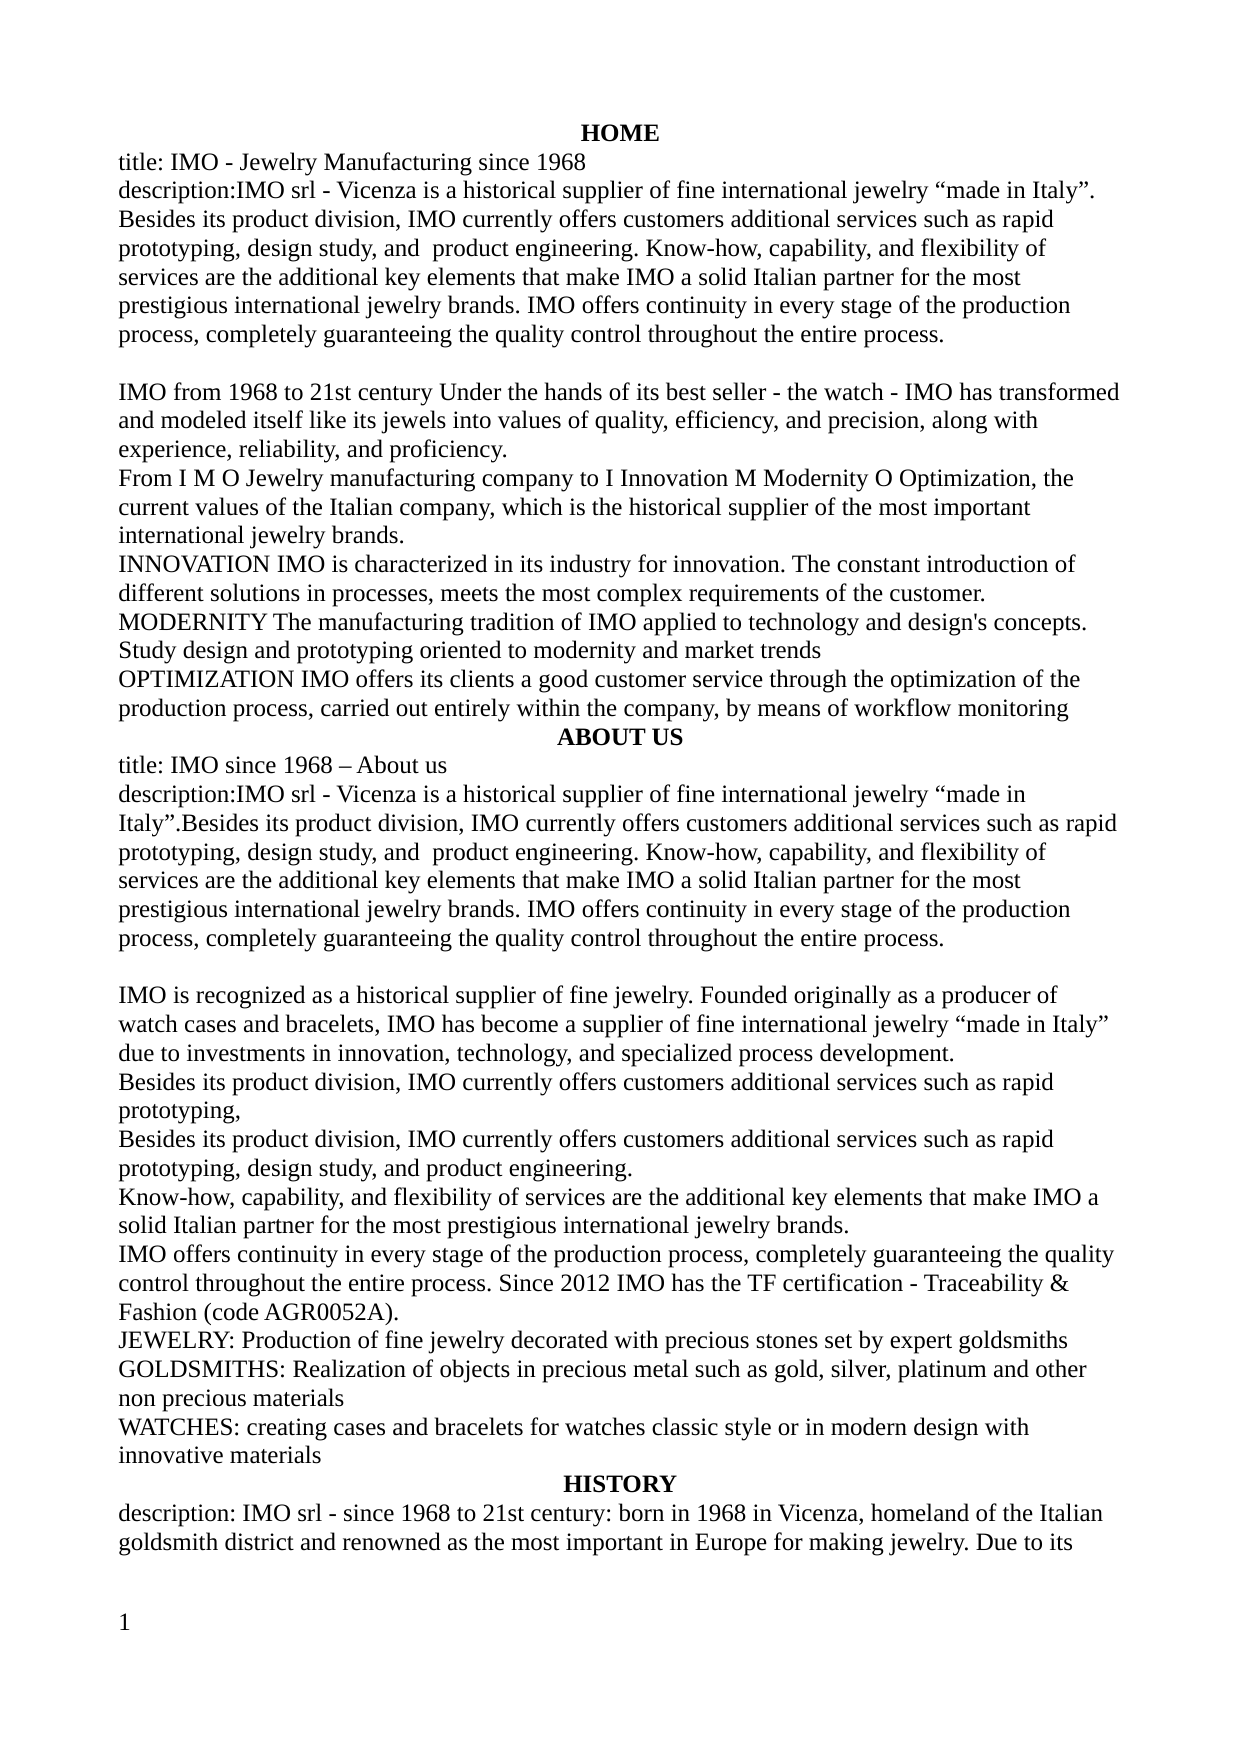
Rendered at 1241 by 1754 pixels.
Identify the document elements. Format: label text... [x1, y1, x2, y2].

text Besides its product division, IMO currently offers customers additional services such as rapid prototyping, design study, and product engineering. [118, 1124, 1122, 1182]
text JEWELRY: Production of fine jewelry decorated with precious stones set by expert goldsmiths [118, 1326, 1122, 1354]
text IMO from 1968 to 21st century Under the hands of its best seller - the watch - IMO has transformed and modeled itself like its jewels into values of quality, efficiency, and precision, along with experience, reliability, and proficiency. From I M O Jewelry manufacturing company to I Innovation M Modernity O Optimization, the current values of the Italian company, which is the historical supplier of the most important international jewelry brands. [118, 377, 1122, 549]
text Know-how, capability, and flexibility of services are the additional key elements that make IMO a solid Italian partner for the most prestigious international jewelry brands. [118, 1182, 1122, 1239]
text IMO offers continuity in every stage of the production process, completely guaranteeing the quality control throughout the entire process. Since 2012 IMO has the TF certification - Traceability & Fashion (code AGR0052A). [118, 1239, 1122, 1326]
text title: IMO since 1968 – About us [118, 751, 1122, 779]
text ABOUT US [118, 722, 1122, 751]
text HOME [118, 118, 1122, 147]
text description: IMO srl - since 1968 to 21st century: born in 1968 in Vicenza, homeland of the Italian goldsmith district and renowned as the most important in Europe for making jewelry. Due to its [118, 1498, 1122, 1556]
text MODERNITY The manufacturing tradition of IMO applied to technology and design's concepts. Study design and prototyping oriented to modernity and market trends [118, 607, 1122, 664]
text Besides its product division, IMO currently offers customers additional services such as rapid prototyping, [118, 1067, 1122, 1124]
text description:IMO srl - Vicenza is a historical supplier of fine international jewelry “made in Italy”.Besides its product division, IMO currently offers customers additional services such as rapid prototyping, design study, and product engineering. Know-how, capability, and flexibility of services are the additional key elements that make IMO a solid Italian partner for the most prestigious international jewelry brands. IMO offers continuity in every stage of the production process, completely guaranteeing the quality control throughout the entire process. [118, 779, 1122, 952]
text WATCHES: creating cases and bracelets for watches classic style or in modern design with innovative materials [118, 1412, 1122, 1469]
text description:IMO srl - Vicenza is a historical supplier of fine international jewelry “made in Italy”. Besides its product division, IMO currently offers customers additional services such as rapid prototyping, design study, and product engineering. Know-how, capability, and flexibility of services are the additional key elements that make IMO a solid Italian partner for the most prestigious international jewelry brands. IMO offers continuity in every stage of the production process, completely guaranteeing the quality control throughout the entire process. [118, 176, 1122, 348]
text OPTIMIZATION IMO offers its clients a good customer service through the optimization of the production process, carried out entirely within the company, by means of workflow monitoring [118, 664, 1122, 722]
text GOLDSMITHS: Realization of objects in precious metal such as gold, silver, platinum and other non precious materials [118, 1354, 1122, 1412]
text HISTORY [118, 1469, 1122, 1498]
text INNOVATION IMO is characterized in its industry for innovation. The constant introduction of different solutions in processes, meets the most complex requirements of the customer. [118, 549, 1122, 607]
text IMO is recognized as a historical supplier of fine jewelry. Founded originally as a producer of watch cases and bracelets, IMO has become a supplier of fine international jewelry “made in Italy” due to investments in innovation, technology, and specialized process development. [118, 981, 1122, 1067]
text title: IMO - Jewelry Manufacturing since 1968 [118, 147, 1122, 176]
